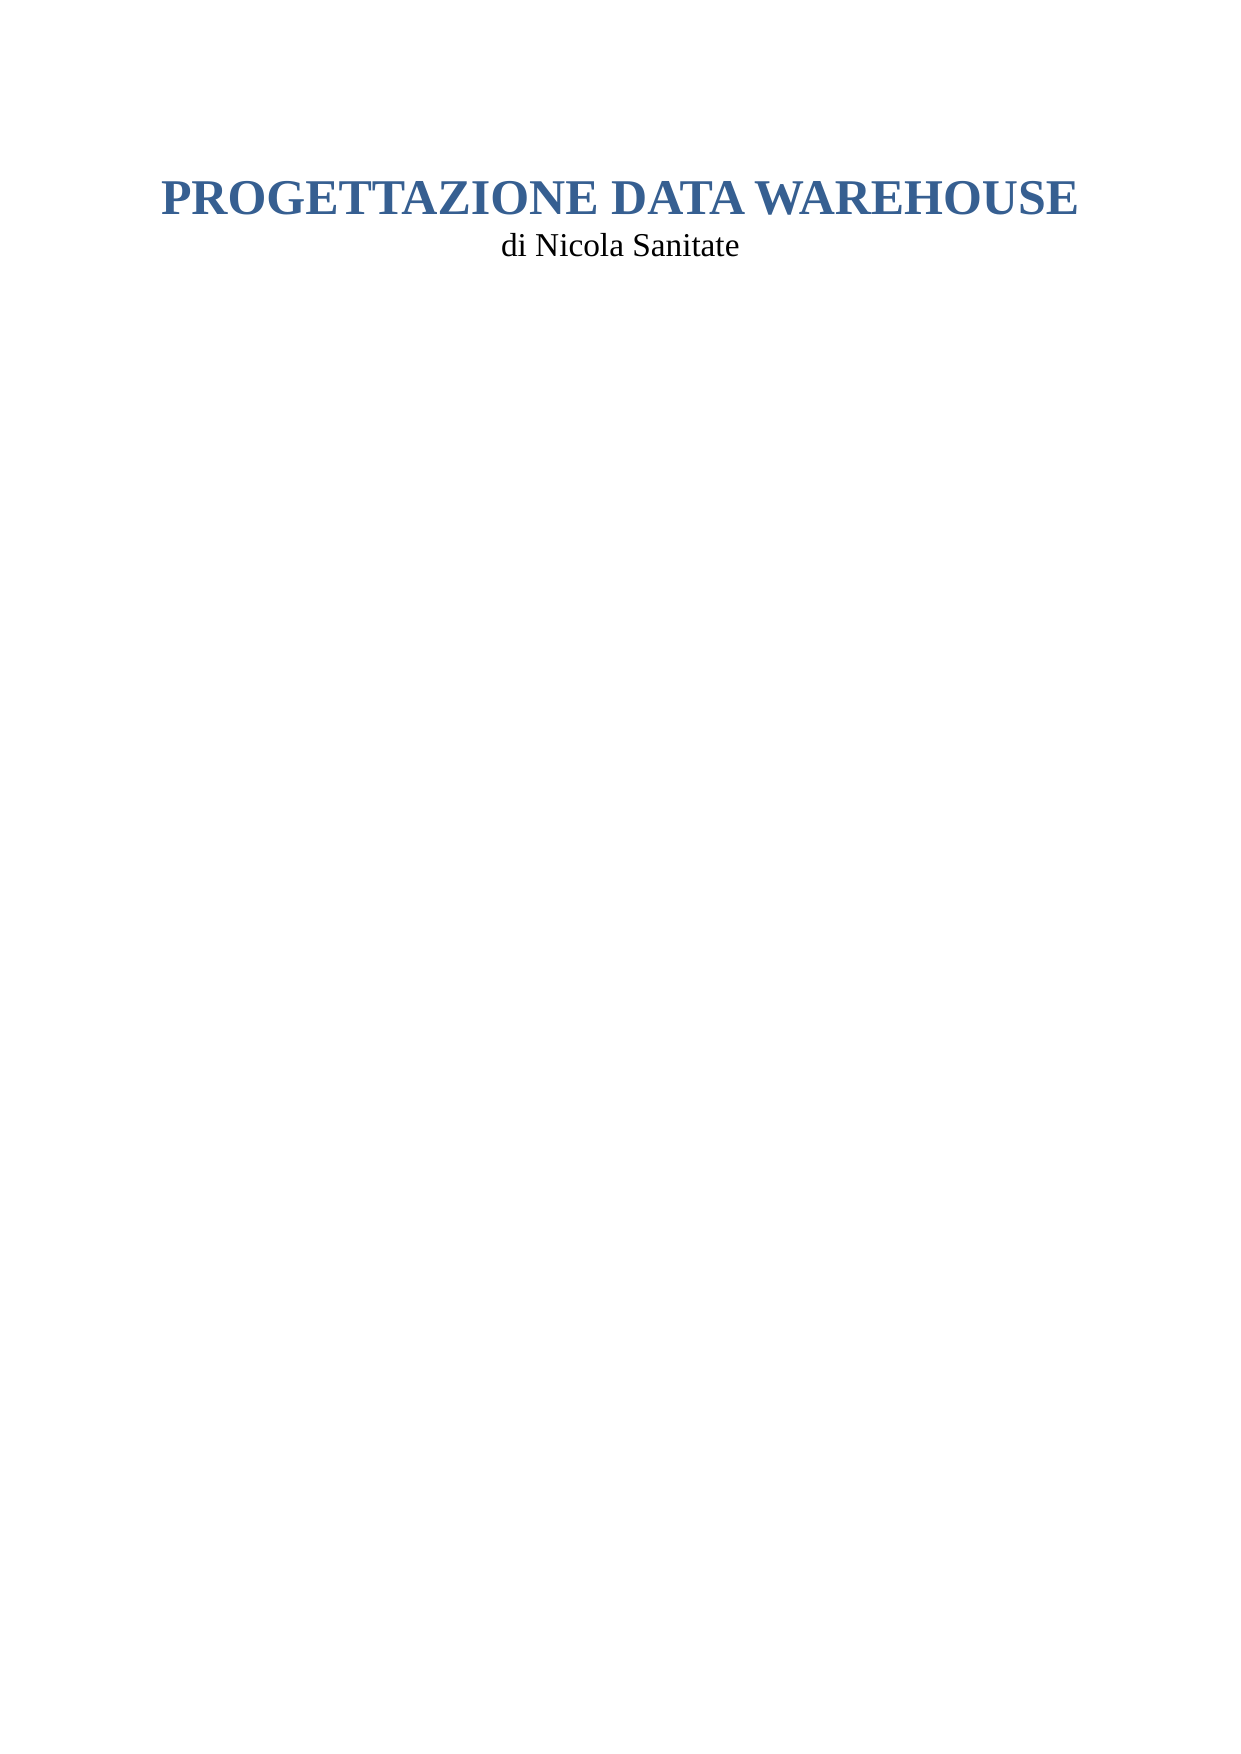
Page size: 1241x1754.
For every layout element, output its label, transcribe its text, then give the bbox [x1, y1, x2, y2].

subtitle PROGETTAZIONE DATA WAREHOUSE [118, 168, 1122, 226]
text di Nicola Sanitate [118, 226, 1122, 264]
